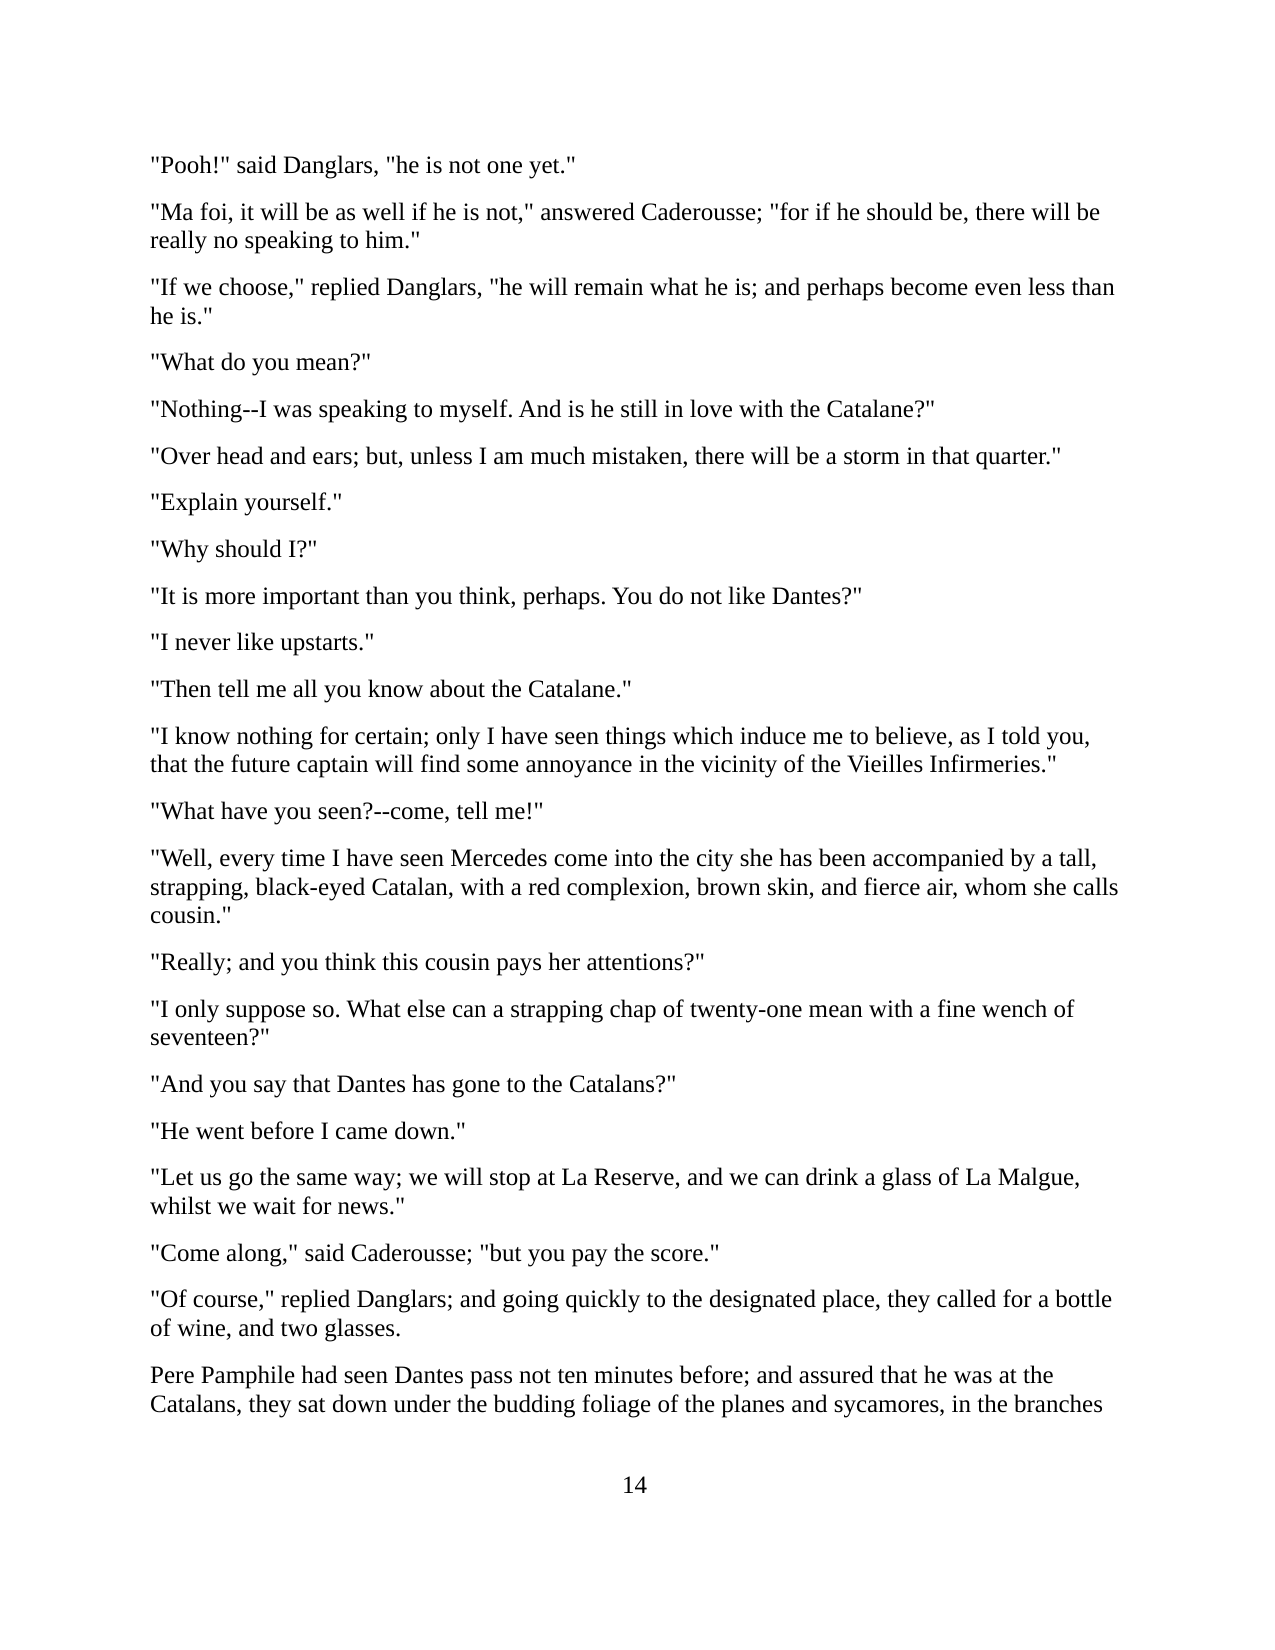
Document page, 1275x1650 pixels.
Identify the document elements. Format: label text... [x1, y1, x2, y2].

text "Why should I?" [150, 534, 1125, 563]
text "What have you seen?--come, tell me!" [150, 796, 1125, 825]
text "I never like upstarts." [150, 627, 1125, 656]
text "Really; and you think this cousin pays her attentions?" [150, 947, 1125, 976]
text "Let us go the same way; we will stop at La Reserve, and we can drink a glass of La Malgue, whilst we wait for news." [150, 1162, 1125, 1220]
text "Explain yourself." [150, 487, 1125, 516]
text "I only suppose so. What else can a strapping chap of twenty-one mean with a fine wench of seventeen?" [150, 994, 1125, 1051]
text "If we choose," replied Danglars, "he will remain what he is; and perhaps become even less than he is." [150, 272, 1125, 329]
text "Then tell me all you know about the Catalane." [150, 674, 1125, 703]
text "I know nothing for certain; only I have seen things which induce me to believe, as I told you, that the future captain will find some annoyance in the vicinity of the Vieilles Infirmeries." [150, 721, 1125, 778]
text Pere Pamphile had seen Dantes pass not ten minutes before; and assured that he was at the Catalans, they sat down under the budding foliage of the planes and sycamores, in the branches [150, 1360, 1125, 1417]
text "What do you mean?" [150, 347, 1125, 376]
text "Come along," said Caderousse; "but you pay the score." [150, 1238, 1125, 1267]
text "It is more important than you think, perhaps. You do not like Dantes?" [150, 581, 1125, 609]
text "Of course," replied Danglars; and going quickly to the designated place, they called for a bottle of wine, and two glasses. [150, 1284, 1125, 1342]
text "Ma foi, it will be as well if he is not," answered Caderousse; "for if he should be, there will be really no speaking to him." [150, 197, 1125, 254]
text "He went before I came down." [150, 1116, 1125, 1144]
text "Well, every time I have seen Mercedes come into the city she has been accompanied by a tall, strapping, black-eyed Catalan, with a red complexion, brown skin, and fierce air, whom she calls cousin." [150, 843, 1125, 929]
text "Nothing--I was speaking to myself. And is he still in love with the Catalane?" [150, 394, 1125, 423]
text "And you say that Dantes has gone to the Catalans?" [150, 1069, 1125, 1098]
text "Pooh!" said Danglars, "he is not one yet." [150, 150, 1125, 179]
text "Over head and ears; but, unless I am much mistaken, there will be a storm in that quarter." [150, 441, 1125, 469]
